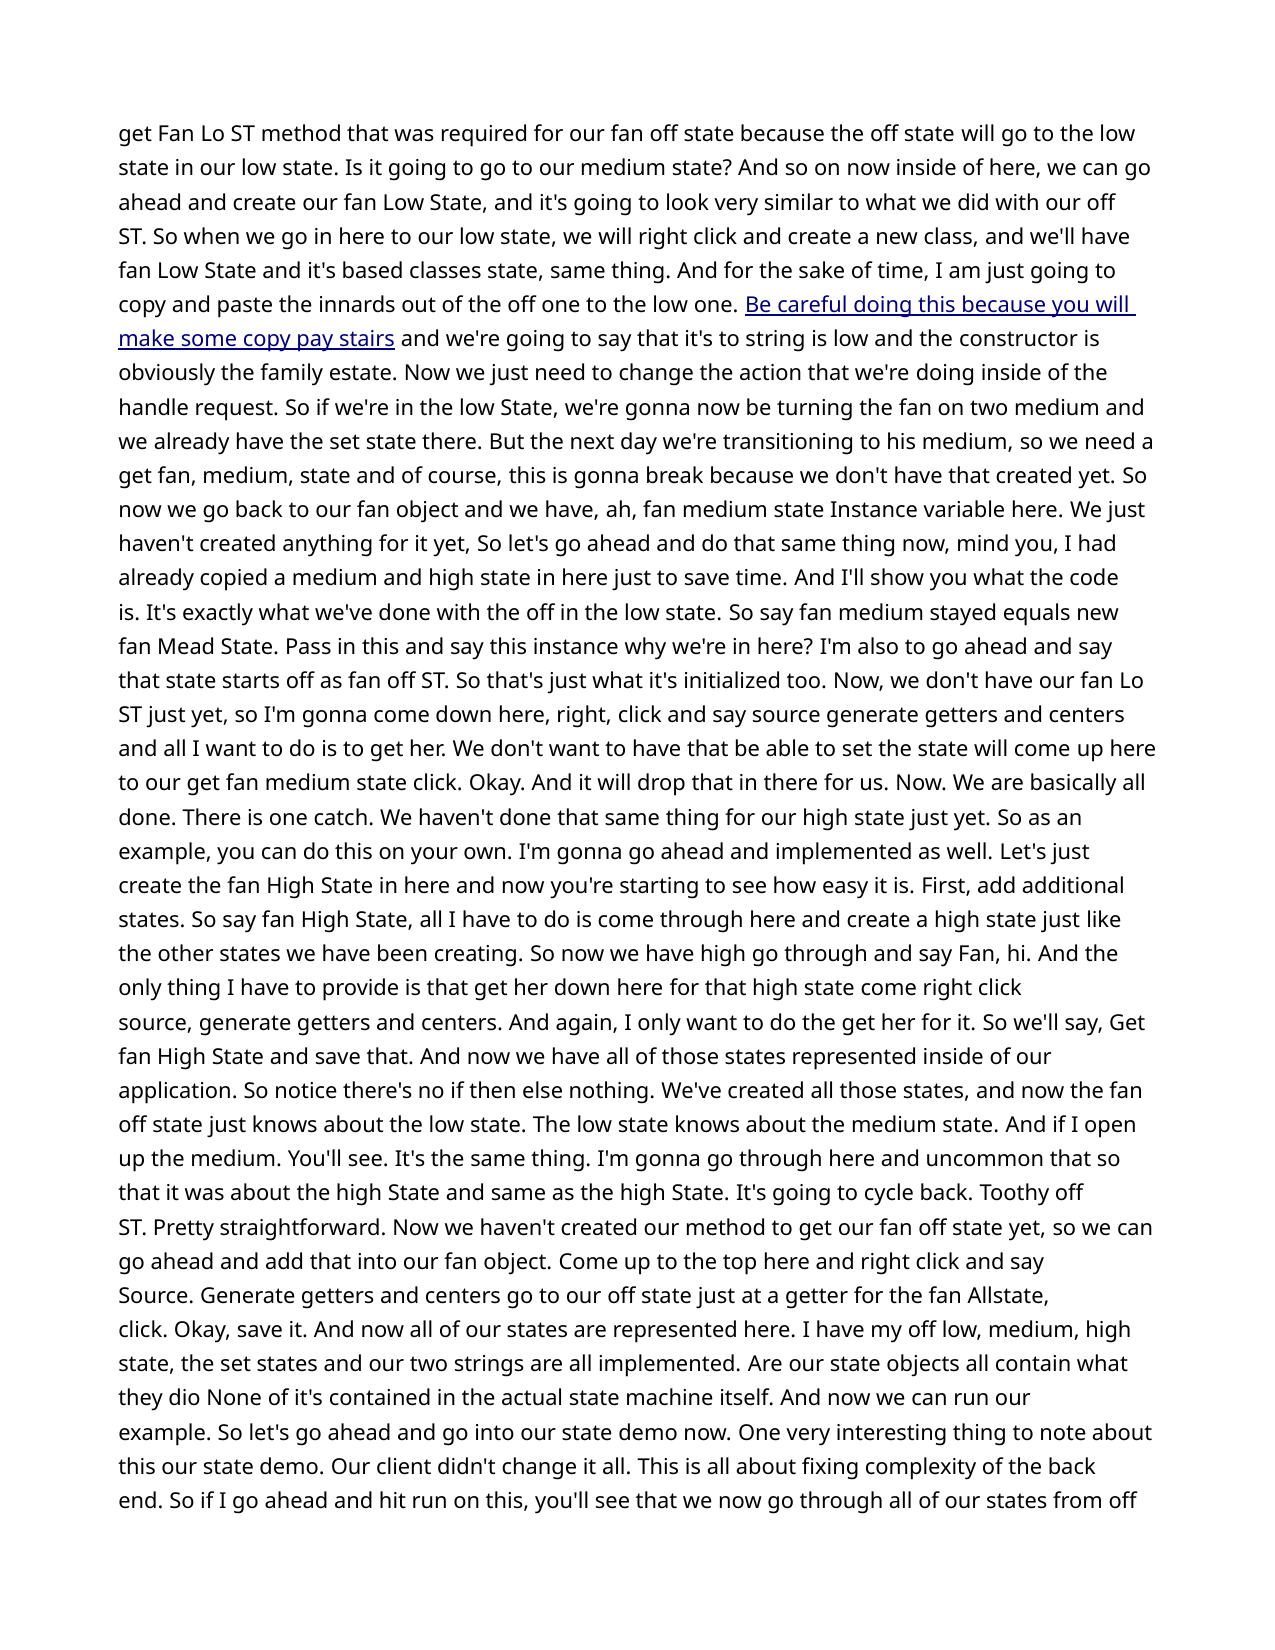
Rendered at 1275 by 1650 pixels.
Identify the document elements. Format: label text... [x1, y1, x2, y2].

text get Fan Lo ST method that was required for our fan off state because the off state will go to the low state in our low state. Is it going to go to our medium state? And so on now inside of here, we can go ahead and create our fan Low State, and it's going to look very similar to what we did with our off ST. So when we go in here to our low state, we will right click and create a new class, and we'll have fan Low State and it's based classes state, same thing. And for the sake of time, I am just going to copy and paste the innards out of the off one to the low one. Be careful doing this because you will make some copy pay stairs and we're going to say that it's to string is low and the constructor is obviously the family estate. Now we just need to change the action that we're doing inside of the handle request. So if we're in the low State, we're gonna now be turning the fan on two medium and we already have the set state there. But the next day we're transitioning to his medium, so we need a get fan, medium, state and of course, this is gonna break because we don't have that created yet. So now we go back to our fan object and we have, ah, fan medium state Instance variable here. We just haven't created anything for it yet, So let's go ahead and do that same thing now, mind you, I had already copied a medium and high state in here just to save time. And I'll show you what the code is. It's exactly what we've done with the off in the low state. So say fan medium stayed equals new fan Mead State. Pass in this and say this instance why we're in here? I'm also to go ahead and say that state starts off as fan off ST. So that's just what it's initialized too. Now, we don't have our fan Lo ST just yet, so I'm gonna come down here, right, click and say source generate getters and centers and all I want to do is to get her. We don't want to have that be able to set the state will come up here to our get fan medium state click. Okay. And it will drop that in there for us. Now. We are basically all done. There is one catch. We haven't done that same thing for our high state just yet. So as an example, you can do this on your own. I'm gonna go ahead and implemented as well. Let's just create the fan High State in here and now you're starting to see how easy it is. First, add additional states. So say fan High State, all I have to do is come through here and create a high state just like the other states we have been creating. So now we have high go through and say Fan, hi. And the only thing I have to provide is that get her down here for that high state come right click source, generate getters and centers. And again, I only want to do the get her for it. So we'll say, Get fan High State and save that. And now we have all of those states represented inside of our application. So notice there's no if then else nothing. We've created all those states, and now the fan off state just knows about the low state. The low state knows about the medium state. And if I open up the medium. You'll see. It's the same thing. I'm gonna go through here and uncommon that so that it was about the high State and same as the high State. It's going to cycle back. Toothy off ST. Pretty straightforward. Now we haven't created our method to get our fan off state yet, so we can go ahead and add that into our fan object. Come up to the top here and right click and say Source. Generate getters and centers go to our off state just at a getter for the fan Allstate, click. Okay, save it. And now all of our states are represented here. I have my off low, medium, high state, the set states and our two strings are all implemented. Are our state objects all contain what they dio None of it's contained in the actual state machine itself. And now we can run our example. So let's go ahead and go into our state demo now. One very interesting thing to note about this our state demo. Our client didn't change it all. This is all about fixing complexity of the back end. So if I go ahead and hit run on this, you'll see that we now go through all of our states from off [118, 118, 1157, 1514]
